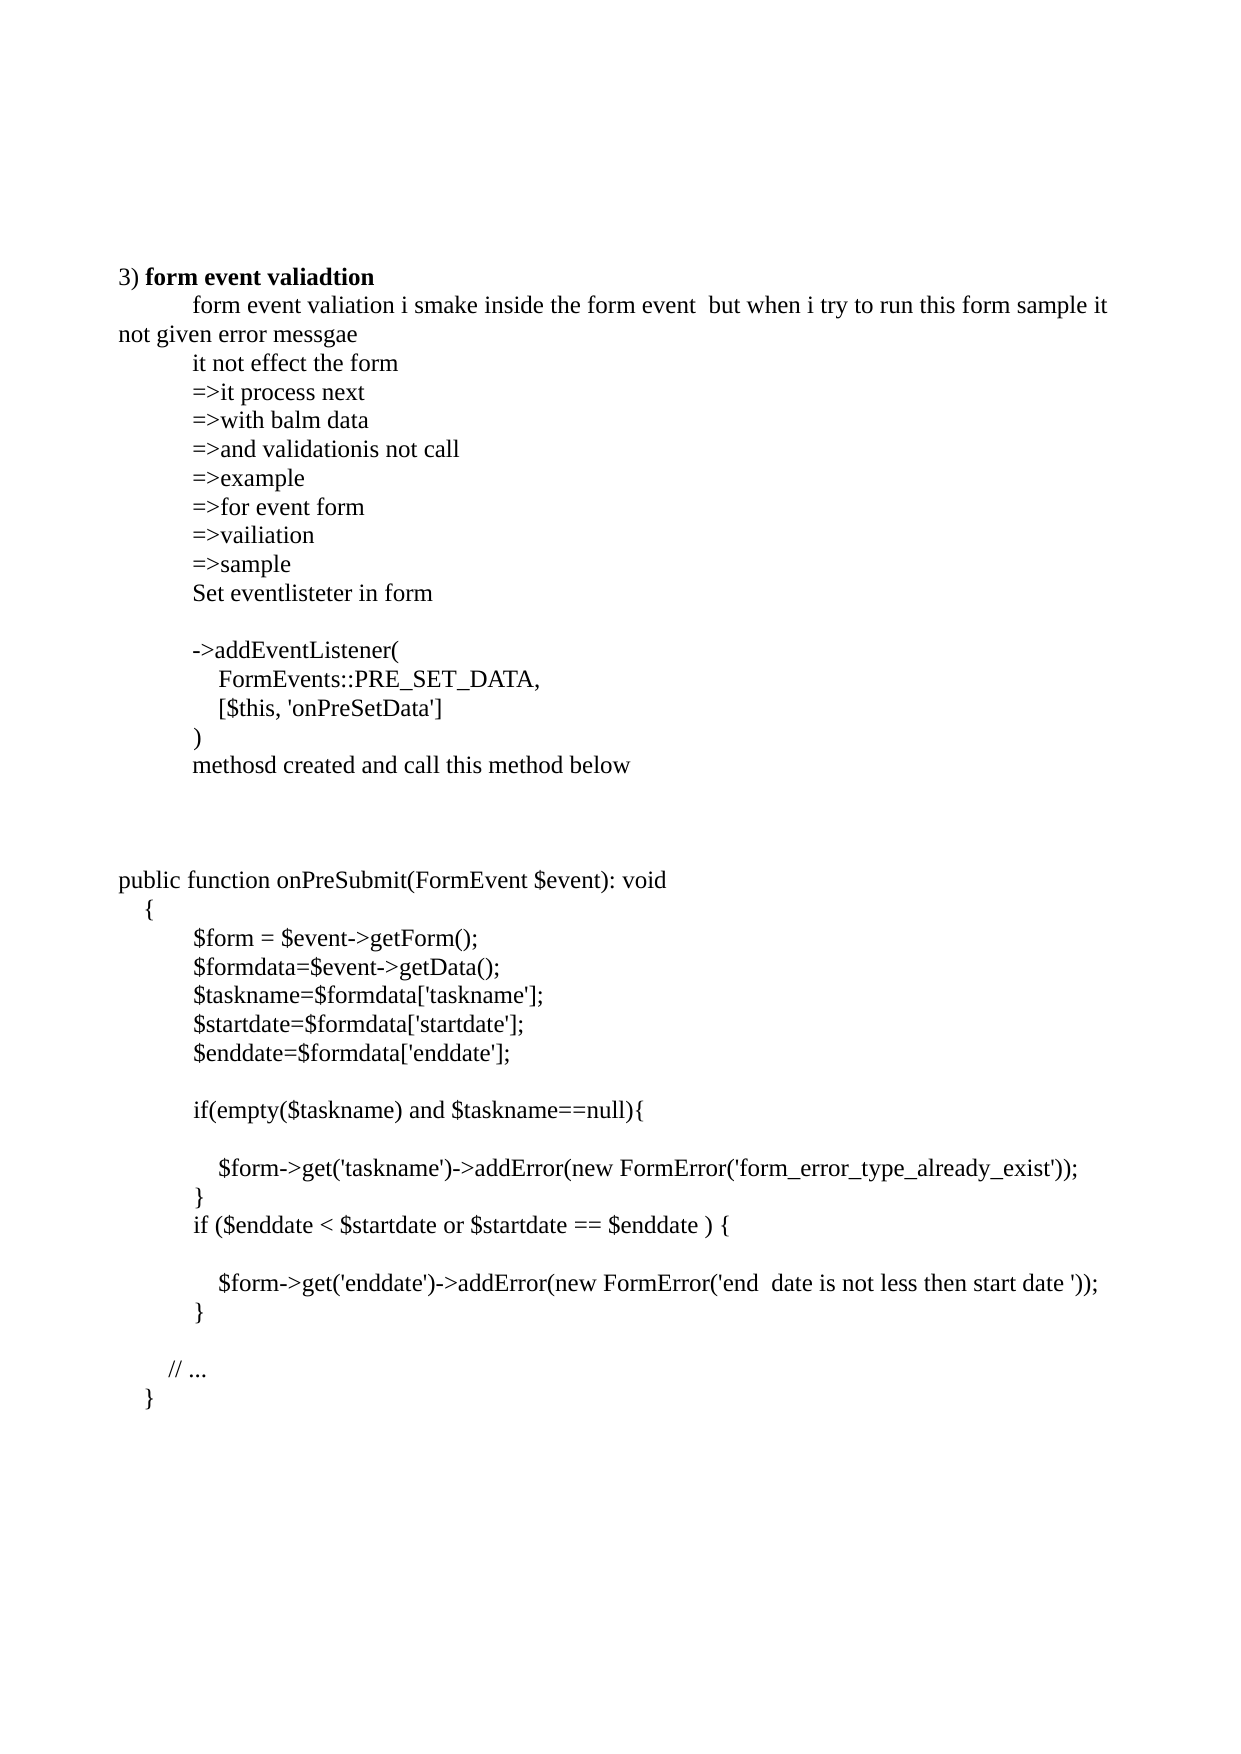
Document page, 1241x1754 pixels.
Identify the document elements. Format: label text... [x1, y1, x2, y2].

text $form->get('enddate')->addError(new FormError('end date is not less then start date ')); [118, 1268, 1122, 1297]
text if ($enddate < $startdate or $startdate == $enddate ) { [118, 1211, 1122, 1239]
text =>vailiation [118, 521, 1122, 549]
text ) [118, 722, 1122, 751]
text =>and validationis not call [118, 434, 1122, 463]
text } [118, 1383, 1122, 1412]
text if(empty($taskname) and $taskname==null){ [118, 1096, 1122, 1124]
text =>example [118, 463, 1122, 492]
text methosd created and call this method below [118, 751, 1122, 779]
text 3) form event valiadtion [118, 262, 1122, 291]
text $taskname=$formdata['taskname']; [118, 981, 1122, 1009]
text $form = $event->getForm(); [118, 923, 1122, 952]
text =>for event form [118, 492, 1122, 521]
text { [118, 894, 1122, 923]
text } [118, 1297, 1122, 1326]
text FormEvents::PRE_SET_DATA, [118, 664, 1122, 693]
text ->addEventListener( [118, 636, 1122, 664]
text [$this, 'onPreSetData'] [118, 693, 1122, 722]
text form event valiation i smake inside the form event but when i try to run this form sample it not given error messgae [118, 291, 1122, 348]
text =>it process next [118, 377, 1122, 406]
text $startdate=$formdata['startdate']; [118, 1009, 1122, 1038]
text it not effect the form [118, 348, 1122, 377]
text public function onPreSubmit(FormEvent $event): void [118, 866, 1122, 894]
text =>sample [118, 549, 1122, 578]
text // ... [118, 1354, 1122, 1383]
text =>with balm data [118, 406, 1122, 434]
text $enddate=$formdata['enddate']; [118, 1038, 1122, 1067]
text } [118, 1182, 1122, 1211]
text Set eventlisteter in form [118, 578, 1122, 607]
text $formdata=$event->getData(); [118, 952, 1122, 981]
text $form->get('taskname')->addError(new FormError('form_error_type_already_exist')); [118, 1153, 1122, 1182]
